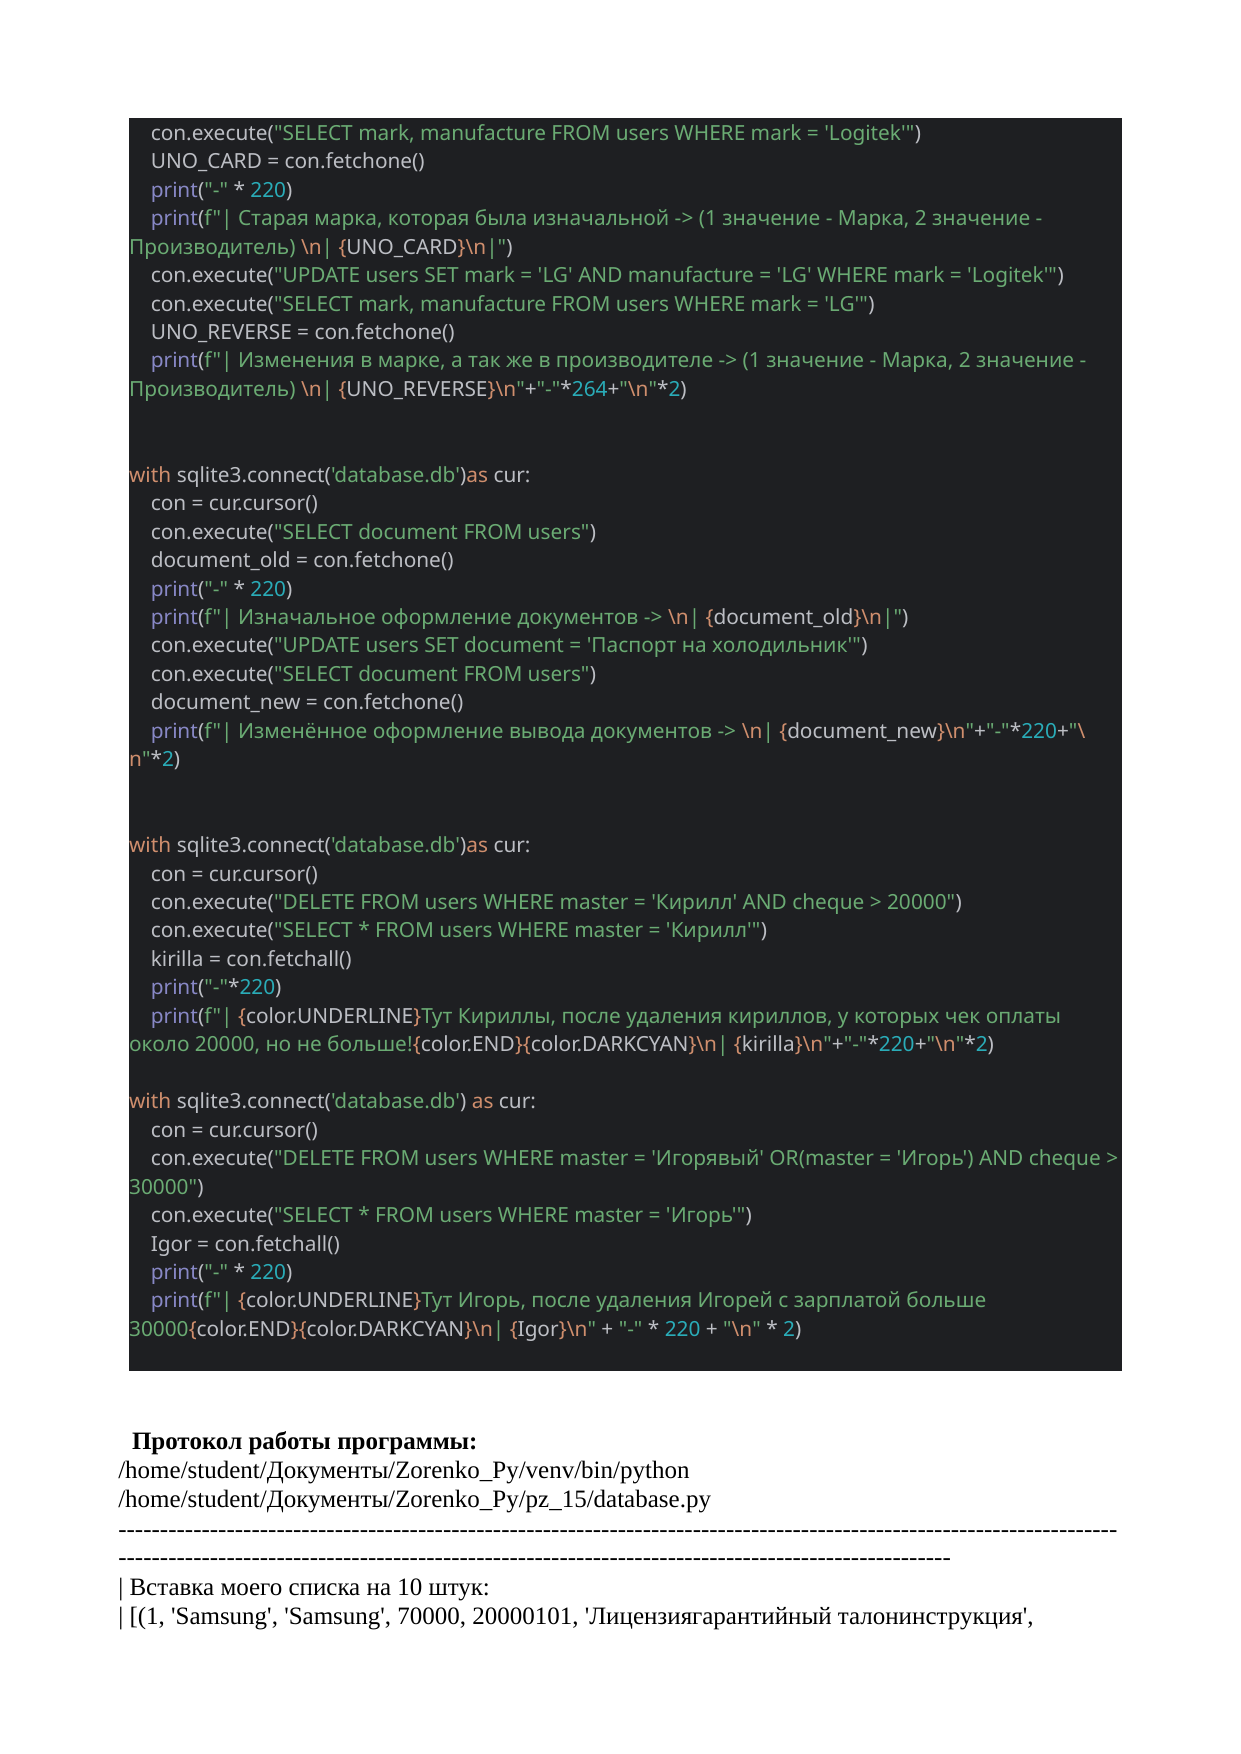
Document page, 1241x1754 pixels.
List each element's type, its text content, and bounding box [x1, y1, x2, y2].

text | [(1, 'Samsung', 'Samsung', 70000, 20000101, 'Лицензиягарантийный талонинструкция', [118, 1601, 1122, 1630]
text /home/student/Документы/Zorenko_Py/venv/bin/python /home/student/Документы/Zorenko_Py/pz_15/database.py [118, 1455, 1122, 1513]
text con.execute("SELECT mark, manufacture FROM users WHERE mark = 'Logitek'") UNO_CARD = con.fetchone() print("-" * 220) print(f"| Старая марка, которая была изначальной -> (1 значение - Марка, 2 значение - Производитель) \n| {UNO_CARD}\n|") con.execute("UPDATE users SET mark = 'LG' AND manufacture = 'LG' WHERE mark = 'Logitek'") con.execute("SELECT mark, manufacture FROM users WHERE mark = 'LG'") UNO_REVERSE = con.fetchone() print(f"| Изменения в марке, а так же в производителе -> (1 значение - Марка, 2 значение - Производитель) \n| {UNO_REVERSE}\n"+"-"*264+"\n"*2) with sqlite3.connect('database.db')as cur: con = cur.cursor() con.execute("SELECT document FROM users") document_old = con.fetchone() print("-" * 220) print(f"| Изначальное оформление документов -> \n| {document_old}\n|") con.execute("UPDATE users SET document = 'Паспорт на холодильник'") con.execute("SELECT document FROM users") document_new = con.fetchone() print(f"| Изменённое оформление вывода документов -> \n| {document_new}\n"+"-"*220+"\n"*2) with sqlite3.connect('database.db')as cur: con = cur.cursor() con.execute("DELETE FROM users WHERE master = 'Кирилл' AND cheque > 20000") con.execute("SELECT * FROM users WHERE master = 'Кирилл'") kirilla = con.fetchall() print("-"*220) print(f"| {color.UNDERLINE}Тут Кириллы, после удаления кириллов, у которых чек оплаты около 20000, но не больше!{color.END}{color.DARKCYAN}\n| {kirilla}\n"+"-"*220+"\n"*2) with sqlite3.connect('database.db') as cur: con = cur.cursor() con.execute("DELETE FROM users WHERE master = 'Игорявый' OR(master = 'Игорь') AND cheque > 30000") con.execute("SELECT * FROM users WHERE master = 'Игорь'") Igor = con.fetchall() print("-" * 220) print(f"| {color.UNDERLINE}Тут Игорь, после удаления Игорей с зарплатой больше 30000{color.END}{color.DARKCYAN}\n| {Igor}\n" + "-" * 220 + "\n" * 2) [129, 118, 1122, 1371]
text | Вставка моего списка на 10 штук: [118, 1572, 1122, 1601]
text Протокол работы программы: [132, 1426, 1122, 1455]
text ---------------------------------------------------------------------------------------------------------------------------------------------------------------------------------------------------------------------------- [118, 1514, 1122, 1571]
